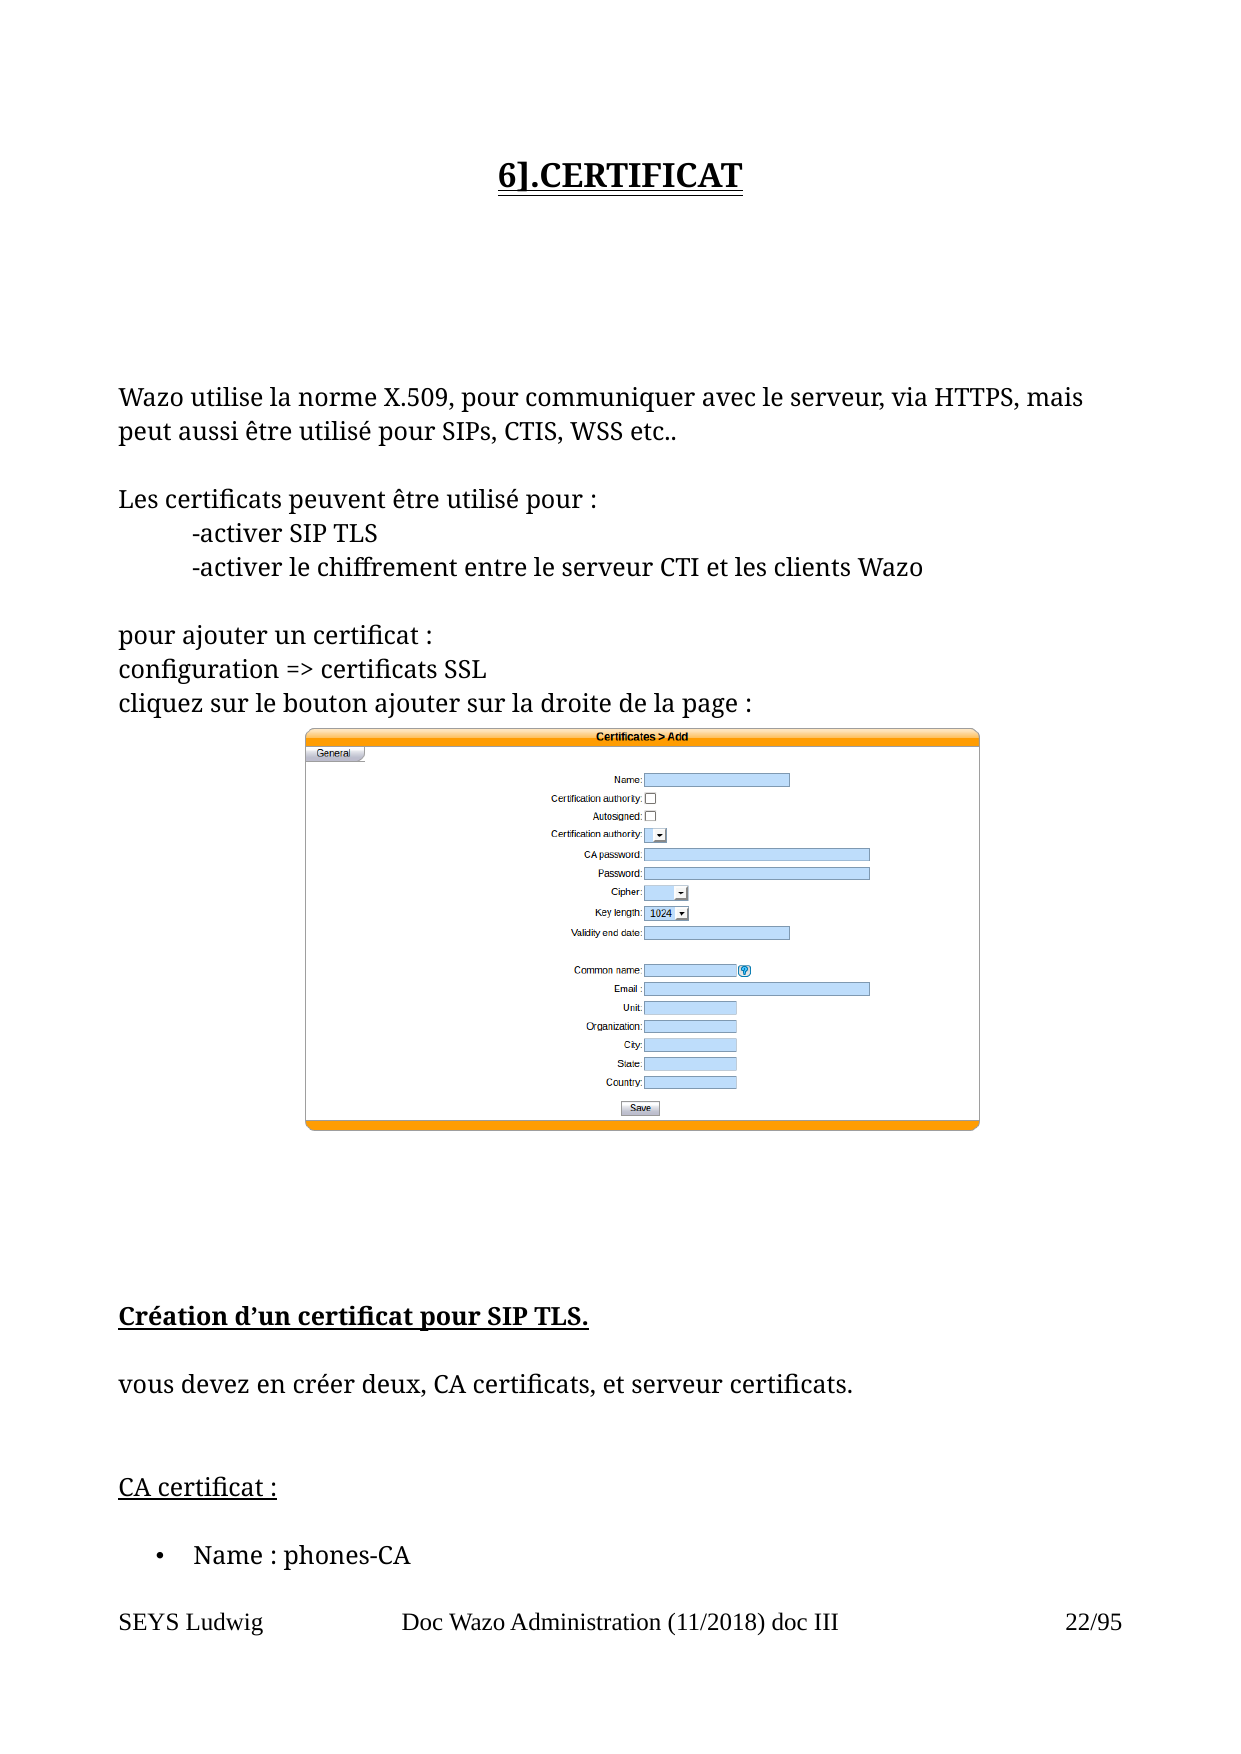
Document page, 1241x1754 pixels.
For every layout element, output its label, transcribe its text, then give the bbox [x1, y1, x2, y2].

picture [302, 724, 981, 1135]
text 6].CERTIFICAT [118, 152, 1122, 198]
text cliquez sur le bouton ajouter sur la droite de la page : [118, 686, 1122, 720]
text Wazo utilise la norme X.509, pour communiquer avec le serveur, via HTTPS, mais peut aussi être utilisé pour SIPs, CTIS, WSS etc.. [118, 379, 1122, 447]
list Name : phones-CA [156, 1537, 1122, 1571]
text -activer le chiffrement entre le serveur CTI et les clients Wazo [118, 549, 1122, 584]
text CA certificat : [118, 1469, 1122, 1503]
text -activer SIP TLS [118, 516, 1122, 549]
text configuration => certificats SSL [118, 652, 1122, 686]
text Les certificats peuvent être utilisé pour : [118, 481, 1122, 516]
text Création d’un certificat pour SIP TLS. [118, 1299, 1122, 1333]
text vous devez en créer deux, CA certificats, et serveur certificats. [118, 1367, 1122, 1401]
text pour ajouter un certificat : [118, 618, 1122, 652]
